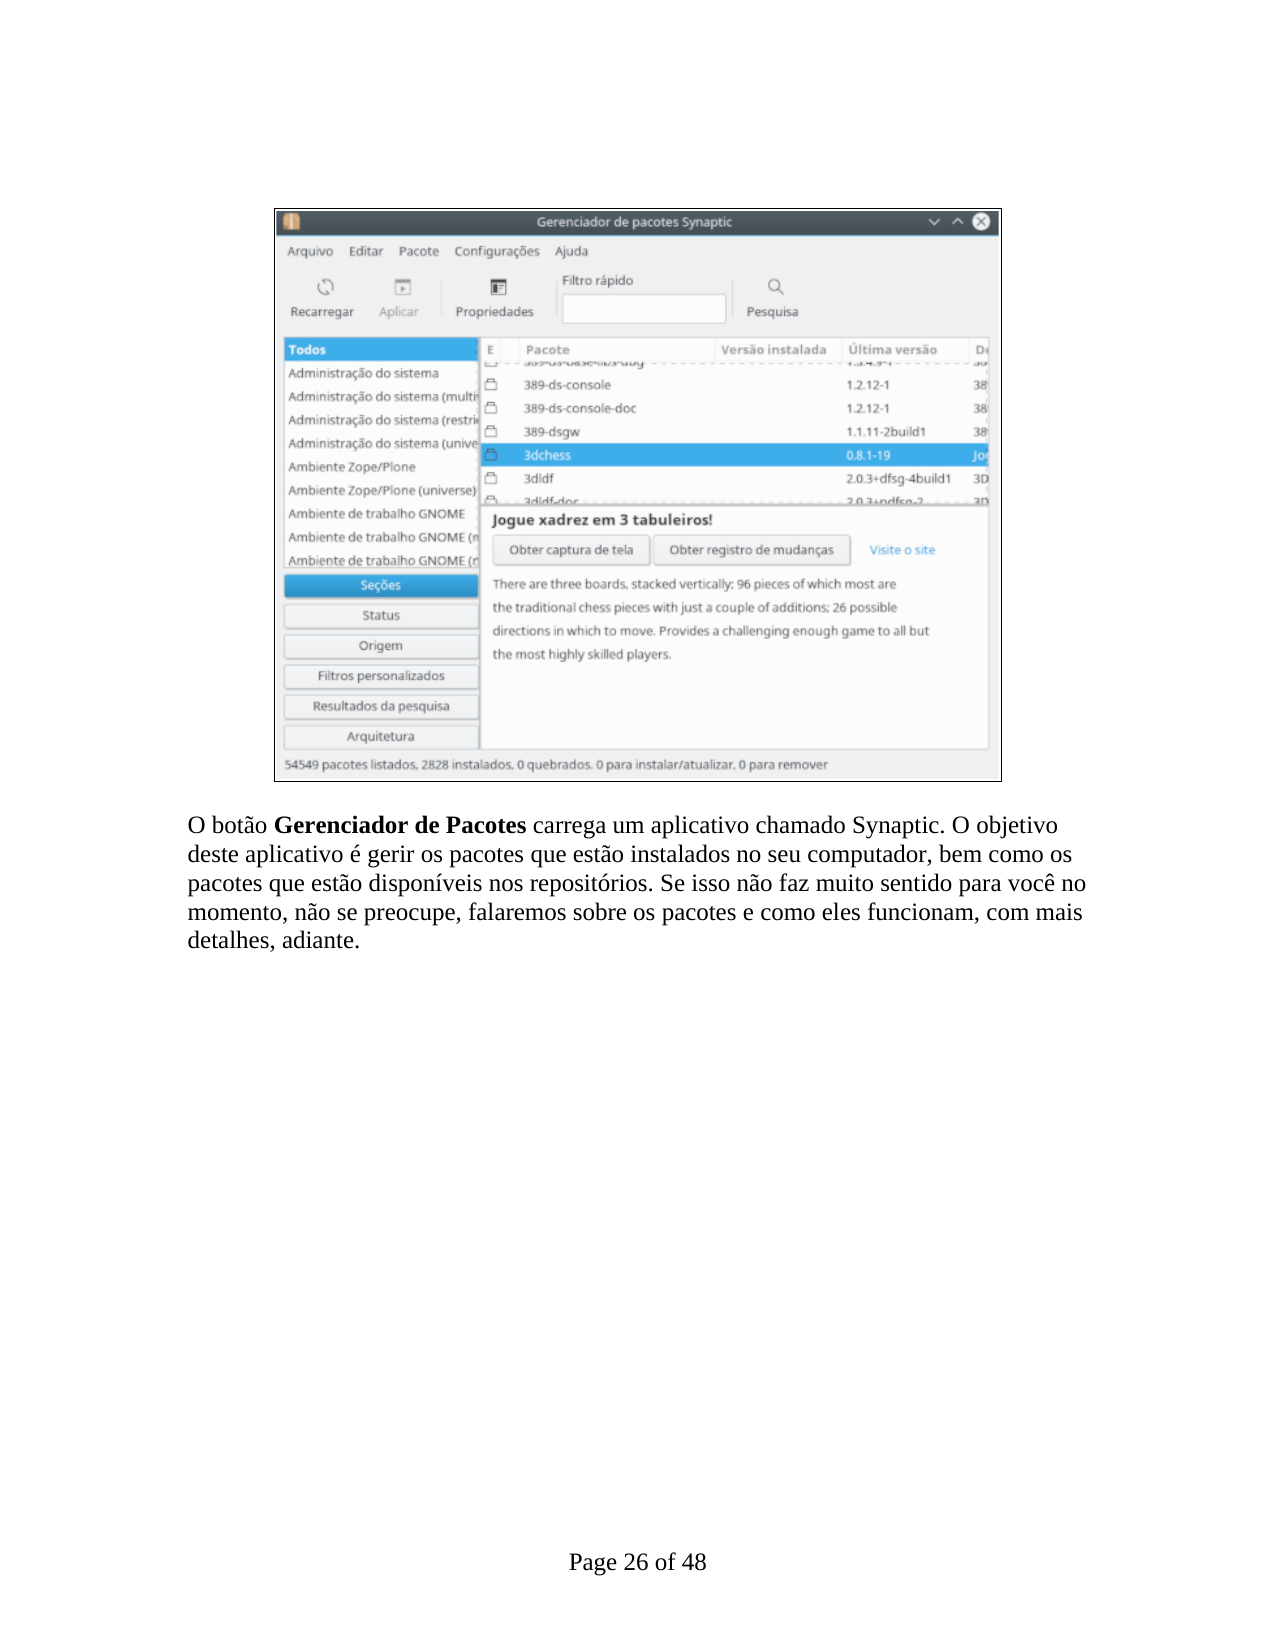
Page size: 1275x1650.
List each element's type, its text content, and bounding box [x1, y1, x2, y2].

text O botão Gerenciador de Pacotes carrega um aplicativo chamado Synaptic. O objetivo deste aplicativo é gerir os pacotes que estão instalados no seu computador, bem como os pacotes que estão disponíveis nos repositórios. Se isso não faz muito sentido para você no momento, não se preocupe, falaremos sobre os pacotes e como eles funcionam, com mais detalhes, adiante. [187, 810, 1087, 954]
picture [276, 211, 999, 779]
